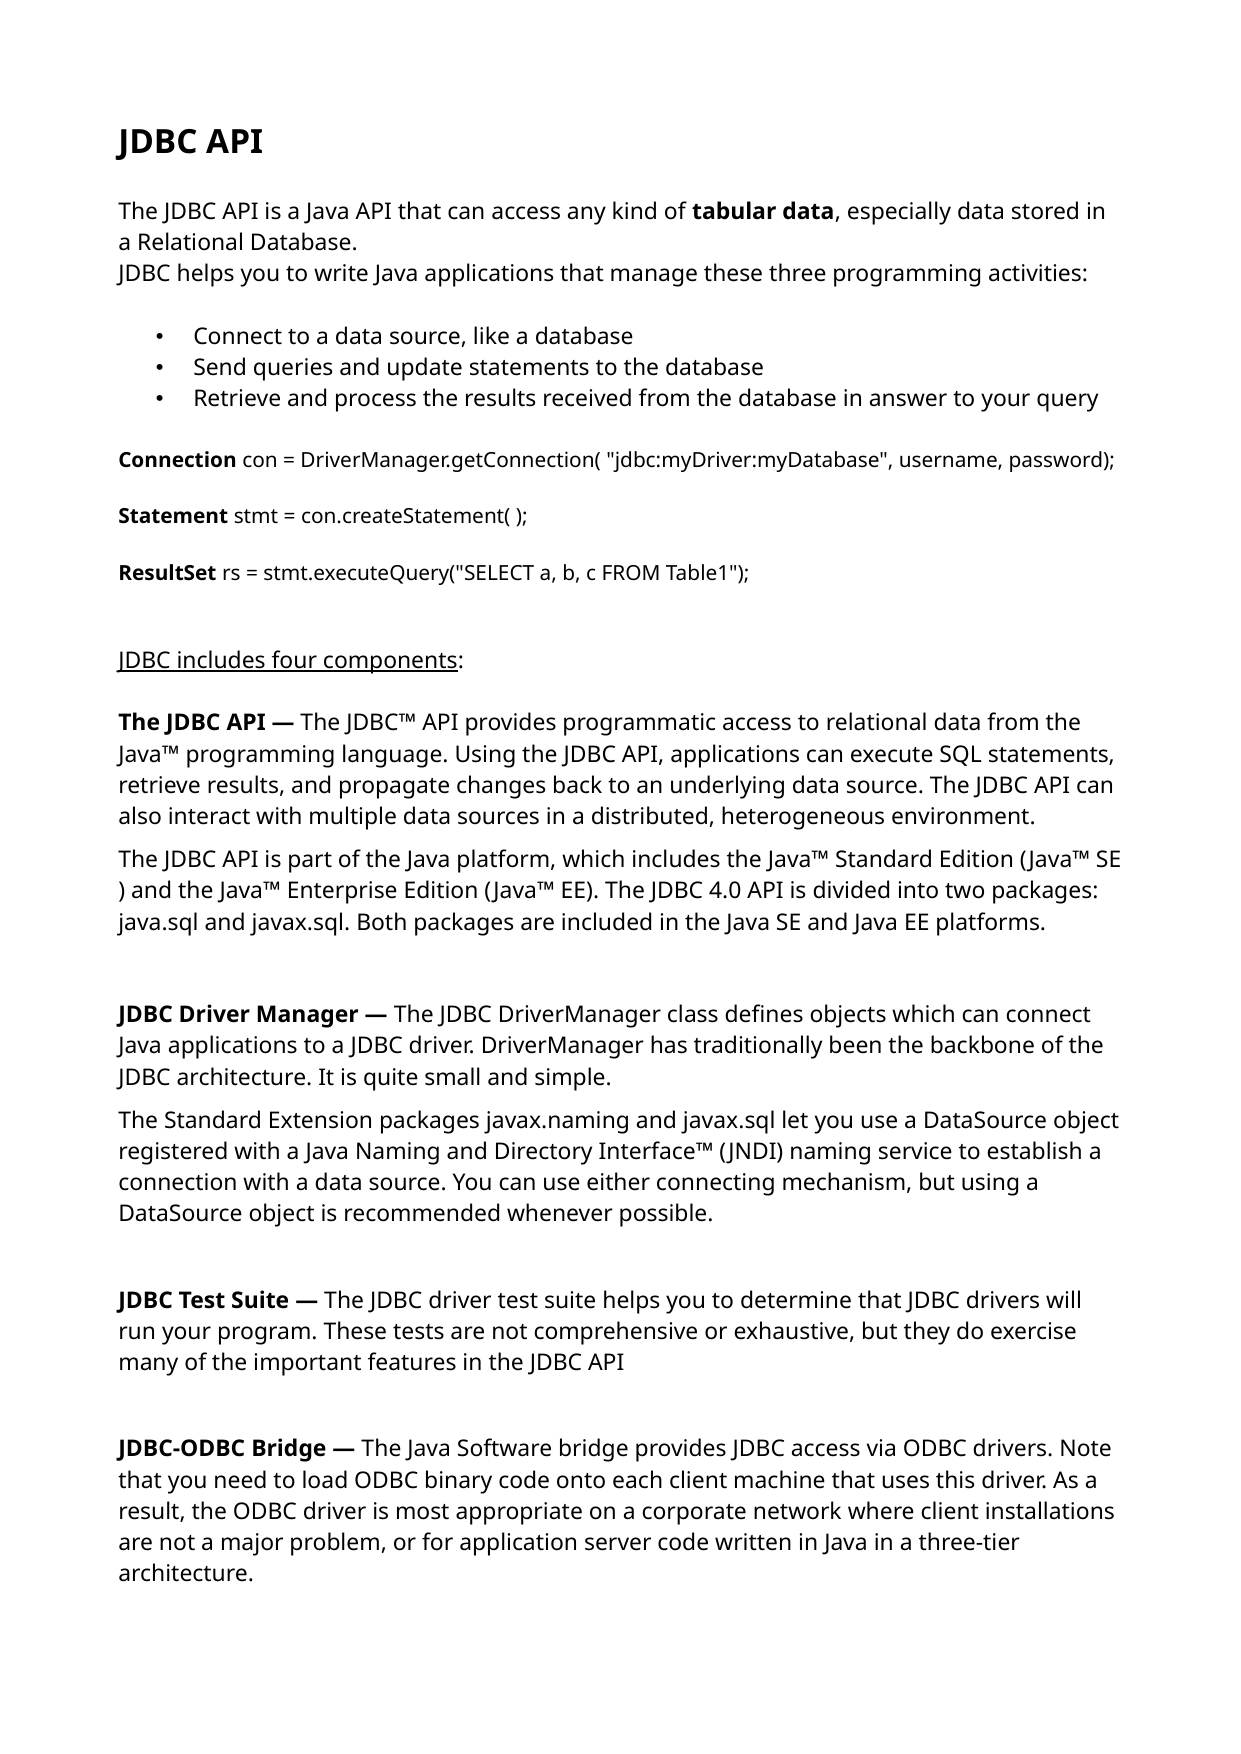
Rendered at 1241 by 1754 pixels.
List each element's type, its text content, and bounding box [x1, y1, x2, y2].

text Connection con = DriverManager.getConnection( "jdbc:myDriver:myDatabase", username, password); [118, 445, 1122, 473]
text The Standard Extension packages javax.naming and javax.sql let you use a DataSource object registered with a Java Naming and Directory Interface™ (JNDI) naming service to establish a connection with a data source. You can use either connecting mechanism, but using a DataSource object is recommended whenever possible. [118, 1103, 1122, 1228]
list Retrieve and process the results received from the database in answer to your query [156, 382, 1122, 413]
text The JDBC API is part of the Java platform, which includes the Java™ Standard Edition (Java™ SE ) and the Java™ Enterprise Edition (Java™ EE). The JDBC 4.0 API is divided into two packages: java.sql and javax.sql. Both packages are included in the Java SE and Java EE platforms. [118, 843, 1122, 937]
text JDBC-ODBC Bridge — The Java Software bridge provides JDBC access via ODBC drivers. Note that you need to load ODBC binary code onto each client machine that uses this driver. As a result, the ODBC driver is most appropriate on a corporate network where client installations are not a major problem, or for application server code written in Java in a three-tier architecture. [118, 1432, 1122, 1588]
list Send queries and update statements to the database [156, 351, 1122, 382]
text JDBC Driver Manager — The JDBC DriverManager class defines objects which can connect Java applications to a JDBC driver. DriverManager has traditionally been the backbone of the JDBC architecture. It is quite small and simple. [118, 998, 1122, 1092]
text The JDBC API is a Java API that can access any kind of tabular data, especially data stored in a Relational Database. [118, 195, 1122, 257]
text JDBC Test Suite — The JDBC driver test suite helps you to determine that JDBC drivers will run your program. These tests are not comprehensive or exhaustive, but they do exercise many of the important features in the JDBC API [118, 1283, 1122, 1377]
list Connect to a data source, like a database [156, 320, 1122, 351]
text JDBC includes four components: [118, 644, 1122, 675]
text ResultSet rs = stmt.executeQuery("SELECT a, b, c FROM Table1"); [118, 558, 1122, 587]
text The JDBC API — The JDBC™ API provides programmatic access to relational data from the Java™ programming language. Using the JDBC API, applications can execute SQL statements, retrieve results, and propagate changes back to an underlying data source. The JDBC API can also interact with multiple data sources in a distributed, heterogeneous environment. [118, 706, 1122, 831]
text JDBC API [118, 118, 1122, 163]
text Statement stmt = con.createStatement( ); [118, 502, 1122, 530]
text JDBC helps you to write Java applications that manage these three programming activities: [118, 257, 1122, 288]
